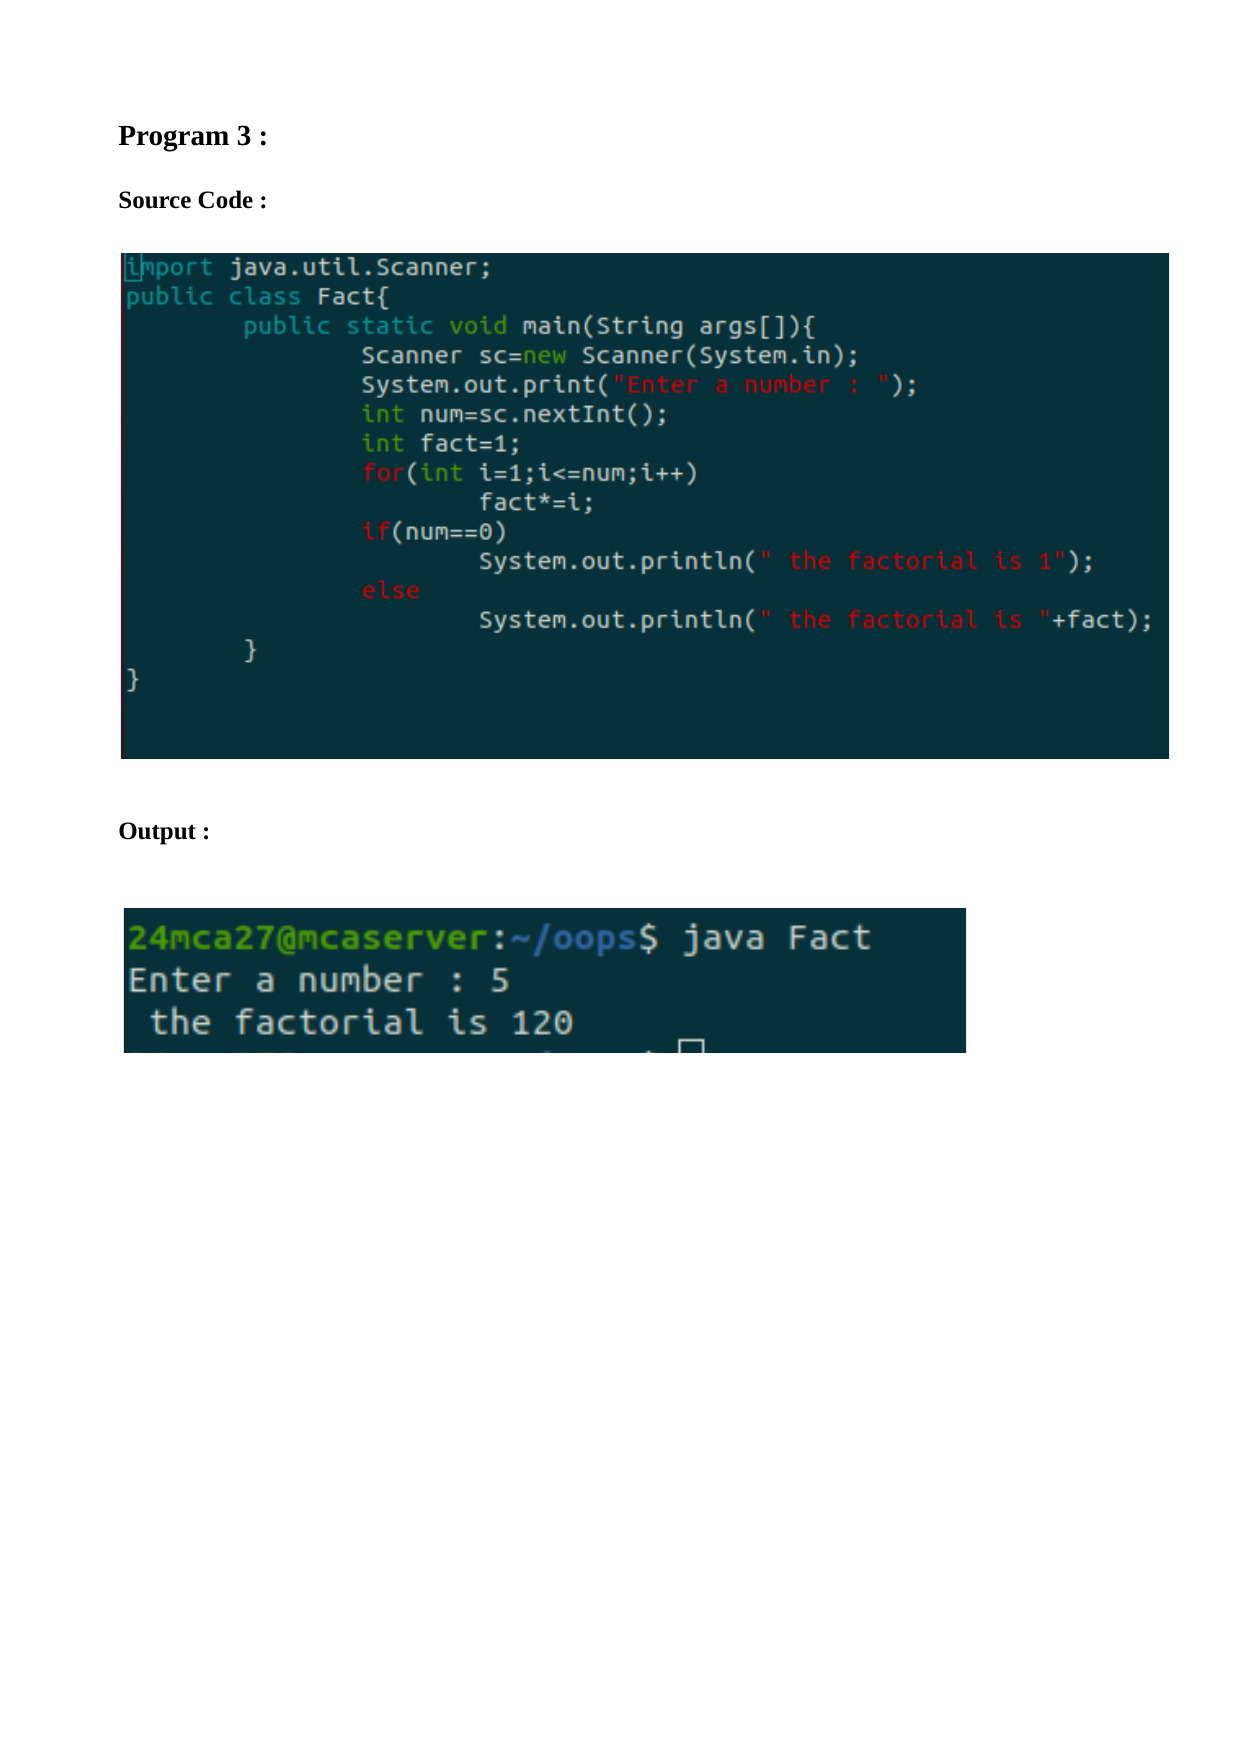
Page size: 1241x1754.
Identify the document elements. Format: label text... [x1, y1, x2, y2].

text Output : [118, 816, 1122, 844]
text Source Code : [118, 185, 1122, 214]
picture [123, 1044, 181, 1053]
picture [120, 253, 217, 438]
text Program 3 : [118, 118, 1122, 152]
